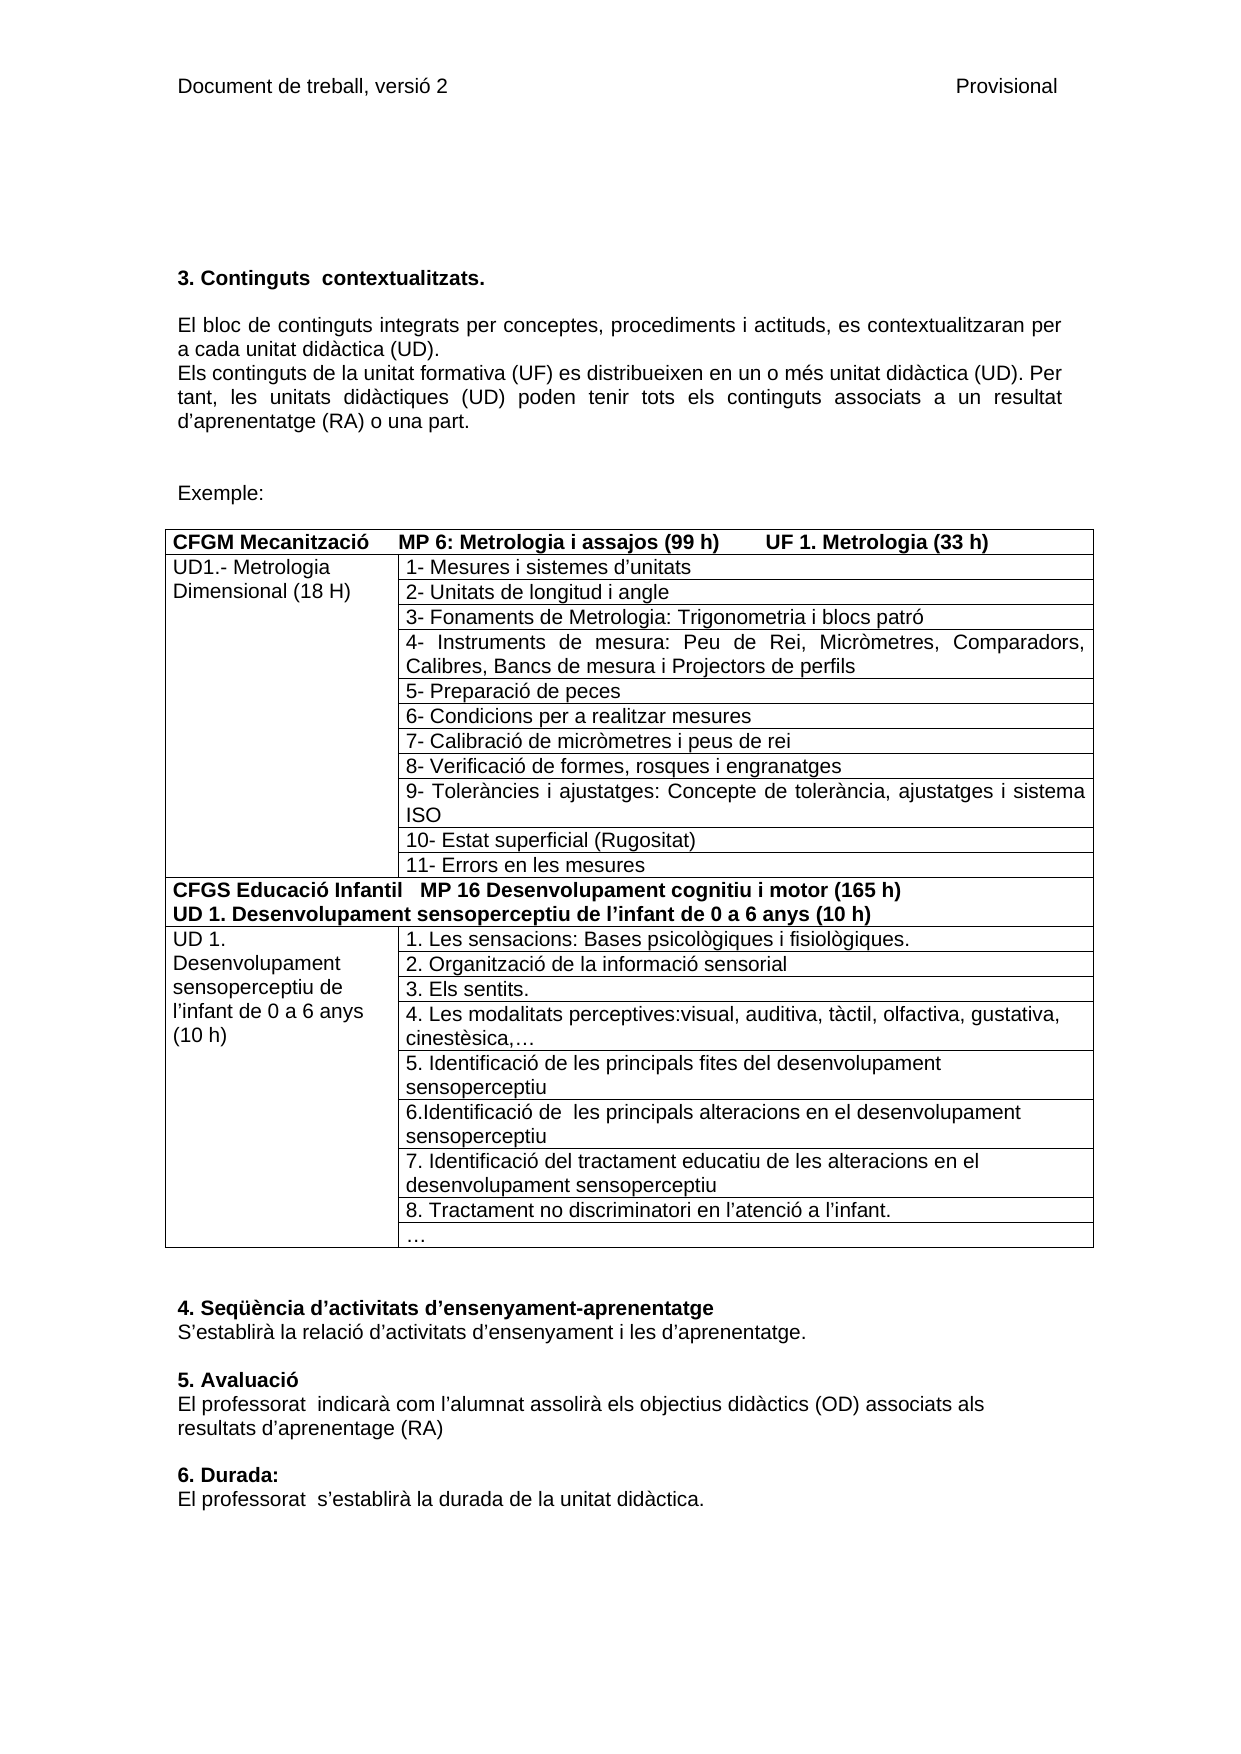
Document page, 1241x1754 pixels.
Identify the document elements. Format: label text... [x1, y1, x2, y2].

table_cell UD1.- Metrologia Dimensional (18 H) [166, 555, 398, 877]
table_cell 6.Identificació de les principals alteracions en el desenvolupament sensoperceptiu [399, 1100, 1093, 1148]
table_cell 4. Les modalitats perceptives:visual, auditiva, tàctil, olfactiva, gustativa, cinestèsica,… [399, 1002, 1093, 1050]
text 5. Avaluació [177, 1367, 1063, 1391]
text 3. Continguts contextualitzats. [177, 265, 1063, 289]
table_cell 2- Unitats de longitud i angle [399, 580, 1093, 604]
text S’establirà la relació d’activitats d’ensenyament i les d’aprenentatge. [177, 1319, 1063, 1343]
table_cell … [399, 1223, 1093, 1247]
table_cell 3- Fonaments de Metrologia: Trigonometria i blocs patró [399, 605, 1093, 629]
table_cell 4- Instruments de mesura: Peu de Rei, Micròmetres, Comparadors, Calibres, Bancs de mesura i Projectors de perfils [399, 630, 1093, 678]
table_cell 3. Els sentits. [399, 977, 1093, 1001]
table_cell CFGS Educació Infantil MP 16 Desenvolupament cognitiu i motor (165 h) UD 1. Desenvolupament sensoperceptiu de l’infant de 0 a 6 anys (10 h) [166, 878, 1093, 926]
text El bloc de continguts integrats per conceptes, procediments i actituds, es contextualitzaran per a cada unitat didàctica (UD). [177, 313, 1063, 361]
text 6. Durada: [177, 1463, 1063, 1487]
text El professorat indicarà com l’alumnat assolirà els objectius didàctics (OD) associats als resultats d’aprenentage (RA) [177, 1391, 1063, 1439]
table_header CFGM Mecanització MP 6: Metrologia i assajos (99 h) UF 1. Metrologia (33 h) [166, 530, 1093, 554]
table_cell 5. Identificació de les principals fites del desenvolupament sensoperceptiu [399, 1051, 1093, 1099]
table_cell 7- Calibració de micròmetres i peus de rei [399, 729, 1093, 753]
table_cell UD 1. Desenvolupament sensoperceptiu de l’infant de 0 a 6 anys (10 h) [166, 927, 398, 1247]
table_cell 10- Estat superficial (Rugositat) [399, 828, 1093, 852]
table_cell 5- Preparació de peces [399, 679, 1093, 703]
subtitle 4. Seqüència d’activitats d’ensenyament-aprenentatge [177, 1296, 1063, 1319]
table_cell 11- Errors en les mesures [399, 853, 1093, 877]
text Els continguts de la unitat formativa (UF) es distribueixen en un o més unitat didàctica (UD). Per tant, les unitats didàctiques (UD) poden tenir tots els continguts associats a un resultat d’aprenentatge (RA) o una part. [177, 361, 1063, 433]
table_cell 7. Identificació del tractament educatiu de les alteracions en el desenvolupament sensoperceptiu [399, 1149, 1093, 1197]
table_header 1- Mesures i sistemes d’unitats [399, 555, 1093, 579]
table_cell 2. Organització de la informació sensorial [399, 952, 1093, 976]
text El professorat s’establirà la durada de la unitat didàctica. [177, 1487, 1063, 1511]
table_cell 8- Verificació de formes, rosques i engranatges [399, 754, 1093, 778]
text Exemple: [177, 481, 1063, 505]
table_cell 6- Condicions per a realitzar mesures [399, 704, 1093, 728]
table_header 1. Les sensacions: Bases psicològiques i fisiològiques. [399, 927, 1093, 951]
table_cell 8. Tractament no discriminatori en l’atenció a l’infant. [399, 1198, 1093, 1222]
table_cell 9- Toleràncies i ajustatges: Concepte de tolerància, ajustatges i sistema ISO [399, 779, 1093, 827]
